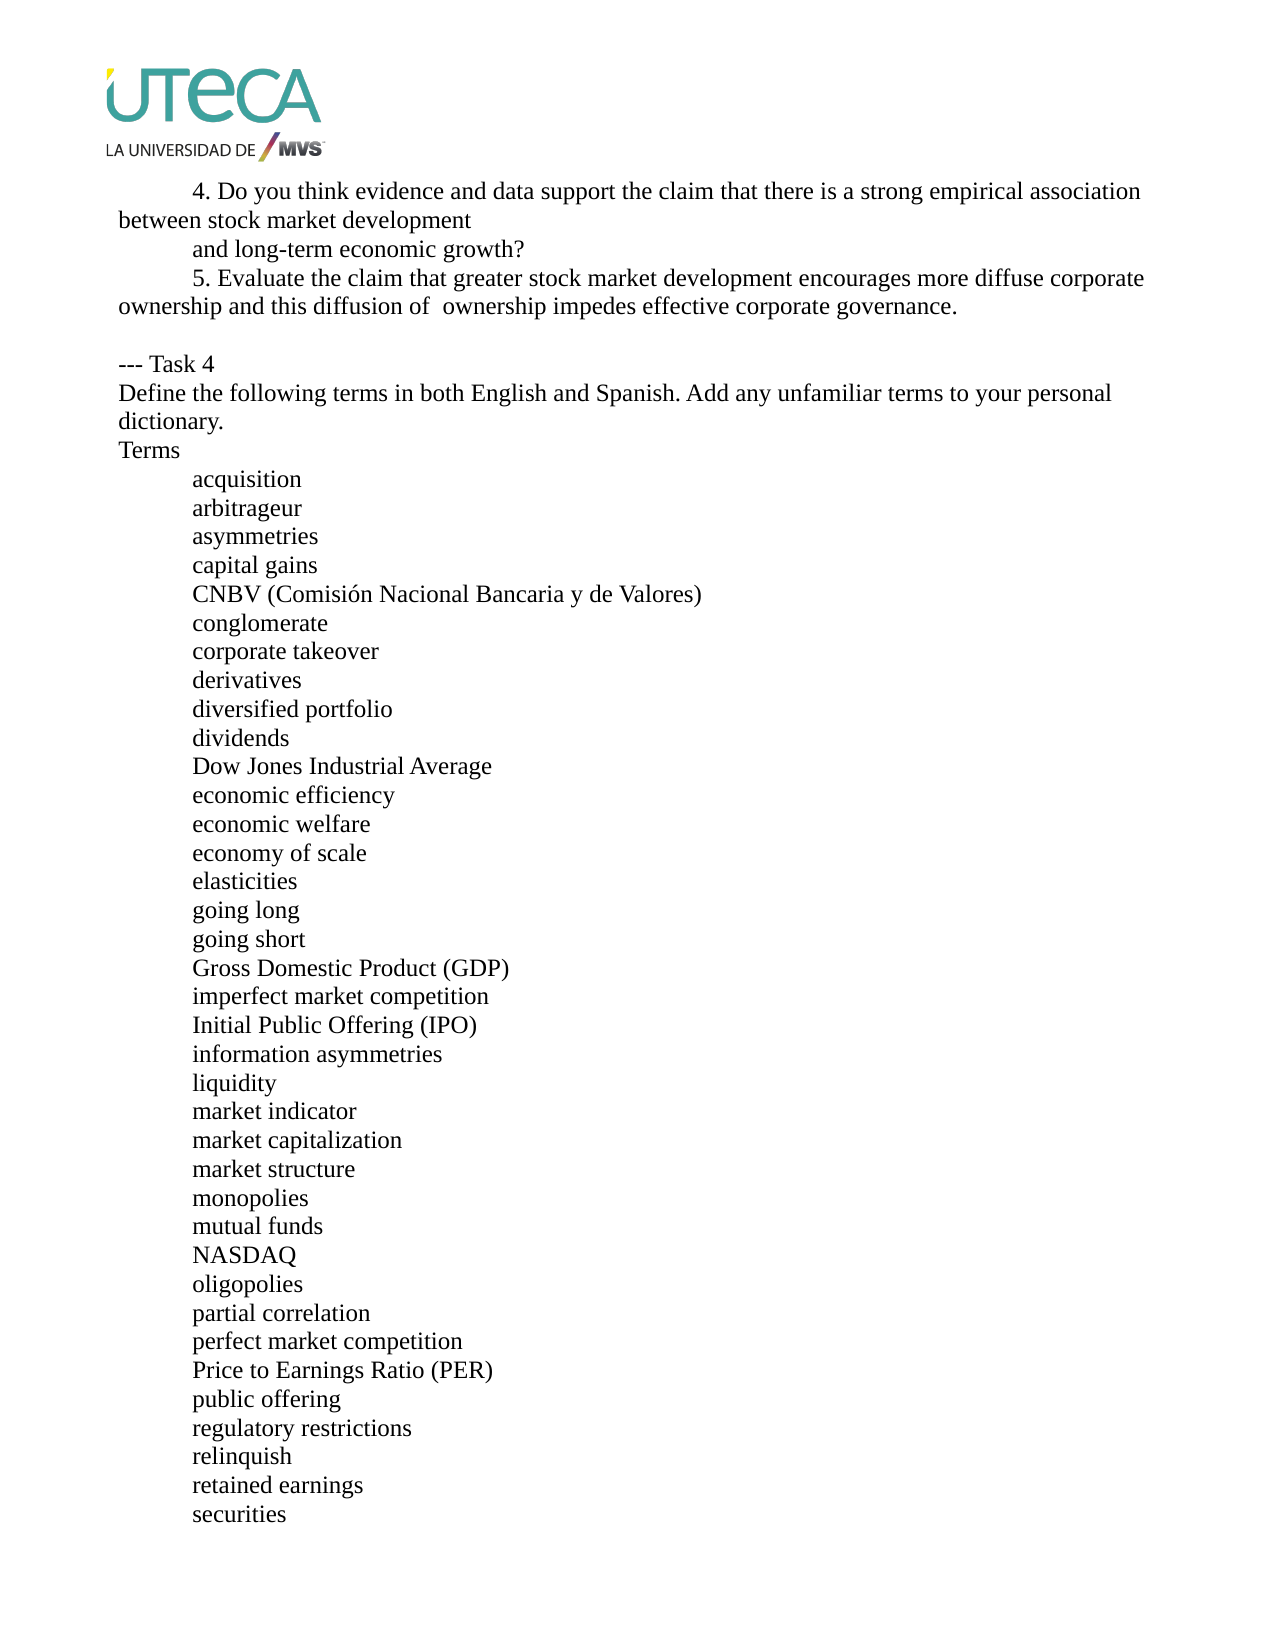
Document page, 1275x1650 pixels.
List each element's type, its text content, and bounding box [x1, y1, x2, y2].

text diversified portfolio [118, 694, 1157, 723]
text information asymmetries [118, 1039, 1157, 1068]
text asymmetries [118, 521, 1157, 550]
text Gross Domestic Product (GDP) [118, 953, 1157, 981]
text derivatives [118, 665, 1157, 694]
text going long [118, 895, 1157, 924]
text liquidity [118, 1068, 1157, 1096]
text retained earnings [118, 1470, 1157, 1499]
text market capitalization [118, 1125, 1157, 1154]
text CNBV (Comisión Nacional Bancaria y de Valores) [118, 579, 1157, 608]
text regulatory restrictions [118, 1413, 1157, 1441]
text Initial Public Offering (IPO) [118, 1010, 1157, 1039]
text Terms [118, 435, 1157, 464]
text economy of scale [118, 838, 1157, 866]
picture [104, 64, 328, 166]
text imperfect market competition [118, 981, 1157, 1010]
text elasticities [118, 866, 1157, 895]
text acquisition [118, 464, 1157, 493]
text partial correlation [118, 1298, 1157, 1326]
text economic welfare [118, 809, 1157, 838]
text and long-term economic growth? [118, 234, 1157, 263]
text public offering [118, 1384, 1157, 1413]
text oligopolies [118, 1269, 1157, 1298]
text mutual funds [118, 1211, 1157, 1240]
text arbitrageur [118, 493, 1157, 521]
text market structure [118, 1154, 1157, 1183]
text conglomerate [118, 608, 1157, 636]
text dividends [118, 723, 1157, 751]
text market indicator [118, 1096, 1157, 1125]
text --- Task 4 [118, 349, 1157, 378]
text NASDAQ [118, 1240, 1157, 1269]
text securities [118, 1499, 1157, 1528]
text capital gains [118, 550, 1157, 579]
text Dow Jones Industrial Average [118, 751, 1157, 780]
text corporate takeover [118, 636, 1157, 665]
text Price to Earnings Ratio (PER) [118, 1355, 1157, 1384]
text relinquish [118, 1441, 1157, 1470]
text perfect market competition [118, 1326, 1157, 1355]
text going short [118, 924, 1157, 953]
text 5. Evaluate the claim that greater stock market development encourages more diffuse corporate ownership and this diffusion of ownership impedes effective corporate governance. [118, 263, 1157, 320]
text monopolies [118, 1183, 1157, 1211]
text Define the following terms in both English and Spanish. Add any unfamiliar terms to your personal dictionary. [118, 378, 1157, 435]
text 4. Do you think evidence and data support the claim that there is a strong empirical association between stock market development [118, 176, 1157, 234]
text economic efficiency [118, 780, 1157, 809]
